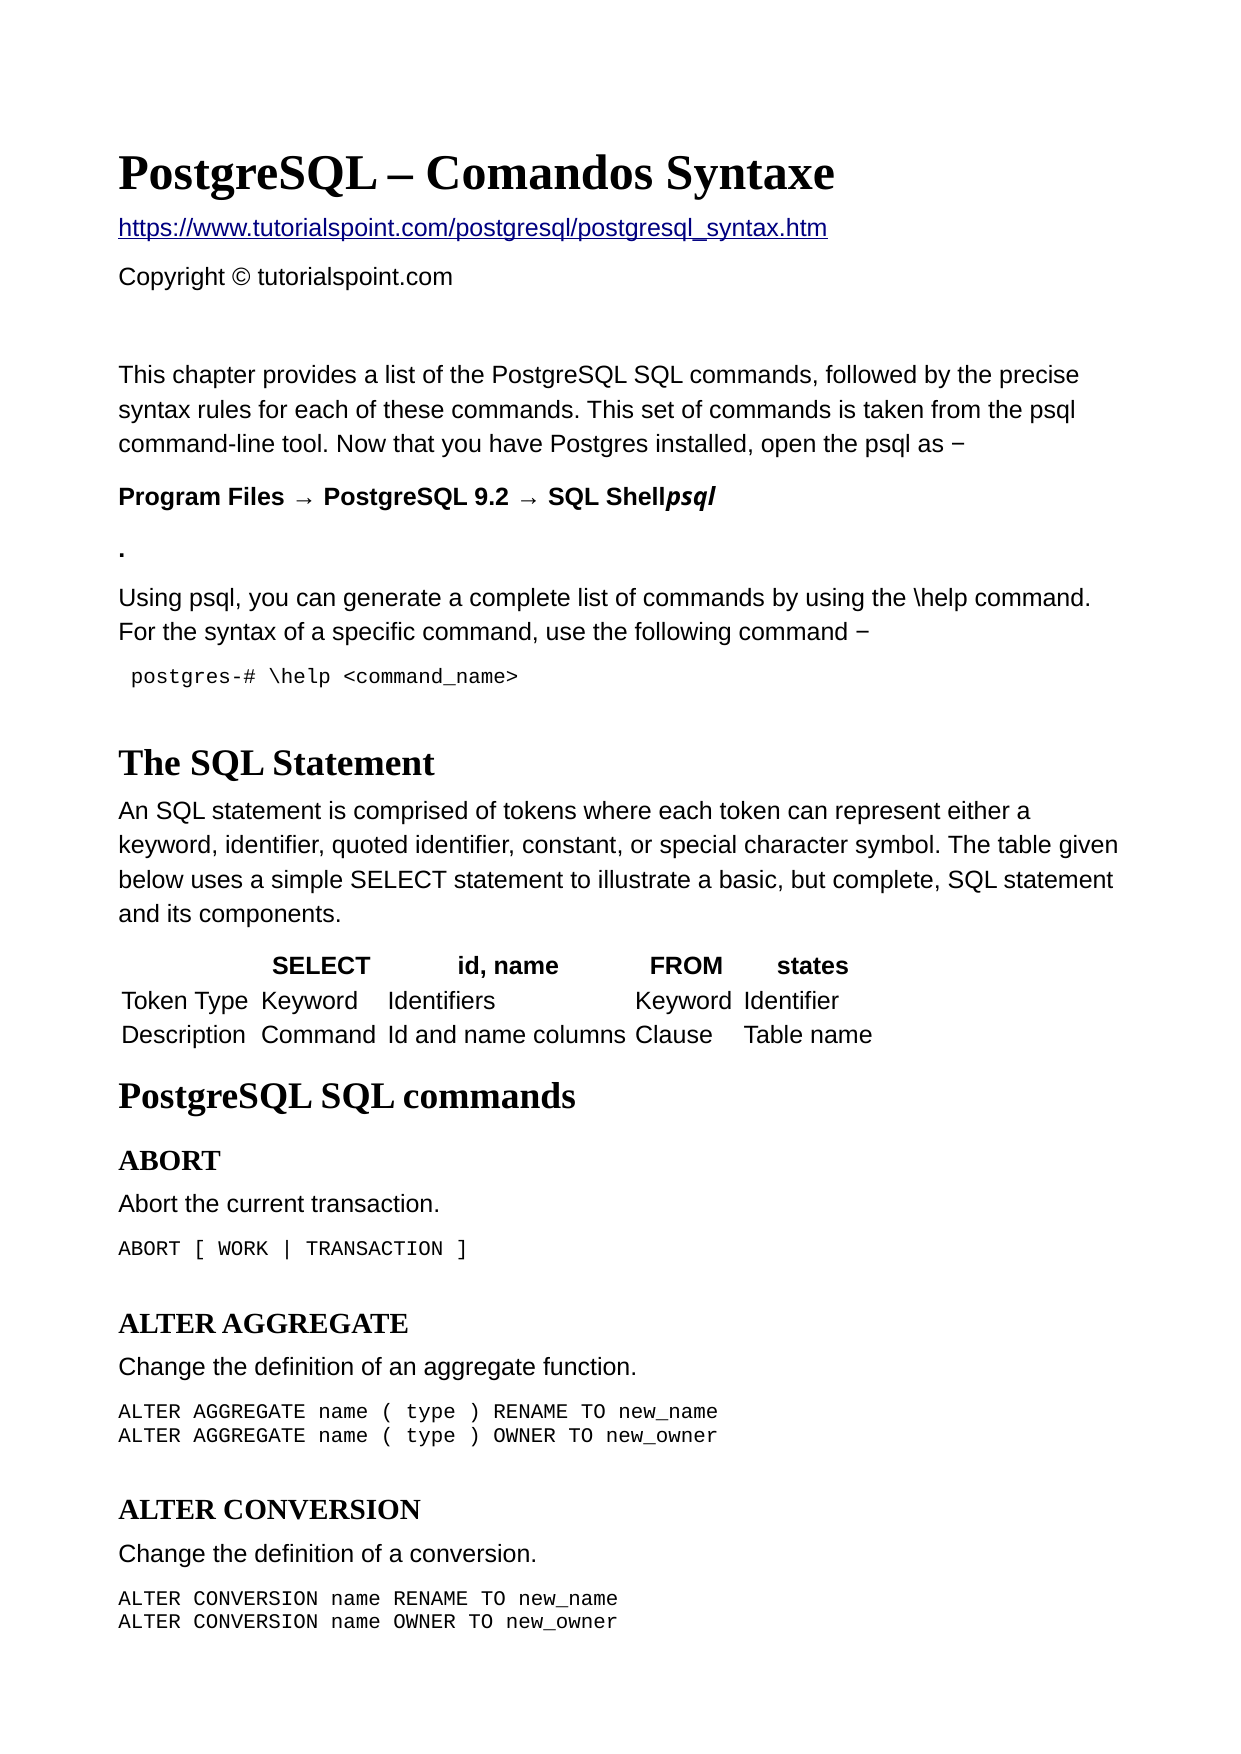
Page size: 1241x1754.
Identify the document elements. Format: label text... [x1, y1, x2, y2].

table_header id, name [384, 949, 632, 983]
subtitle PostgreSQL – Comandos Syntaxe [118, 143, 1122, 201]
subtitle ALTER AGGREGATE [118, 1306, 1122, 1339]
text This chapter provides a list of the PostgreSQL SQL commands, followed by the precise syntax rules for each of these commands. This set of commands is taken from the psql command-line tool. Now that you have Postgres installed, open the psql as − [118, 360, 1122, 458]
subtitle PostgreSQL SQL commands [118, 1073, 1122, 1116]
table_cell Table name [740, 1018, 885, 1052]
table_cell Id and name columns [384, 1018, 632, 1052]
text ALTER CONVERSION name RENAME TO new_name [118, 1588, 1122, 1611]
text ALTER AGGREGATE name ( type ) RENAME TO new_name [118, 1401, 1122, 1425]
text An SQL statement is comprised of tokens where each token can represent either a keyword, identifier, quoted identifier, constant, or special character symbol. The table given below uses a simple SELECT statement to illustrate a basic, but complete, SQL statement and its components. [118, 796, 1122, 928]
table_cell Command [258, 1018, 384, 1052]
table_cell Clause [632, 1018, 740, 1052]
text postgres-# \help <command_name> [118, 666, 1122, 690]
table_cell Token Type [118, 983, 258, 1018]
text Program Files → PostgreSQL 9.2 → SQL Shellpsql [118, 478, 1122, 512]
text Copyright © tutorialspoint.com [118, 262, 1122, 291]
text Using psql, you can generate a complete list of commands by using the \help command. For the syntax of a specific command, use the following command − [118, 583, 1122, 646]
text . [118, 534, 1122, 562]
text ALTER CONVERSION name OWNER TO new_owner [118, 1611, 1122, 1635]
text Abort the current transaction. [118, 1189, 1122, 1218]
table_header [118, 949, 258, 983]
table_header FROM [632, 949, 740, 983]
table_cell Keyword [632, 983, 740, 1018]
subtitle ABORT [118, 1143, 1122, 1177]
table_cell Identifiers [384, 983, 632, 1018]
text Change the definition of an aggregate function. [118, 1352, 1122, 1381]
table_cell Identifier [740, 983, 885, 1018]
subtitle ALTER CONVERSION [118, 1492, 1122, 1526]
text ABORT [ WORK | TRANSACTION ] [118, 1238, 1122, 1262]
table_header SELECT [258, 949, 384, 983]
subtitle The SQL Statement [118, 740, 1122, 783]
table_cell Keyword [258, 983, 384, 1018]
text Change the definition of a conversion. [118, 1538, 1122, 1567]
text https://www.tutorialspoint.com/postgresql/postgresql_syntax.htm [118, 213, 1122, 242]
table_cell Description [118, 1018, 258, 1052]
table_header states [740, 949, 885, 983]
text ALTER AGGREGATE name ( type ) OWNER TO new_owner [118, 1425, 1122, 1448]
